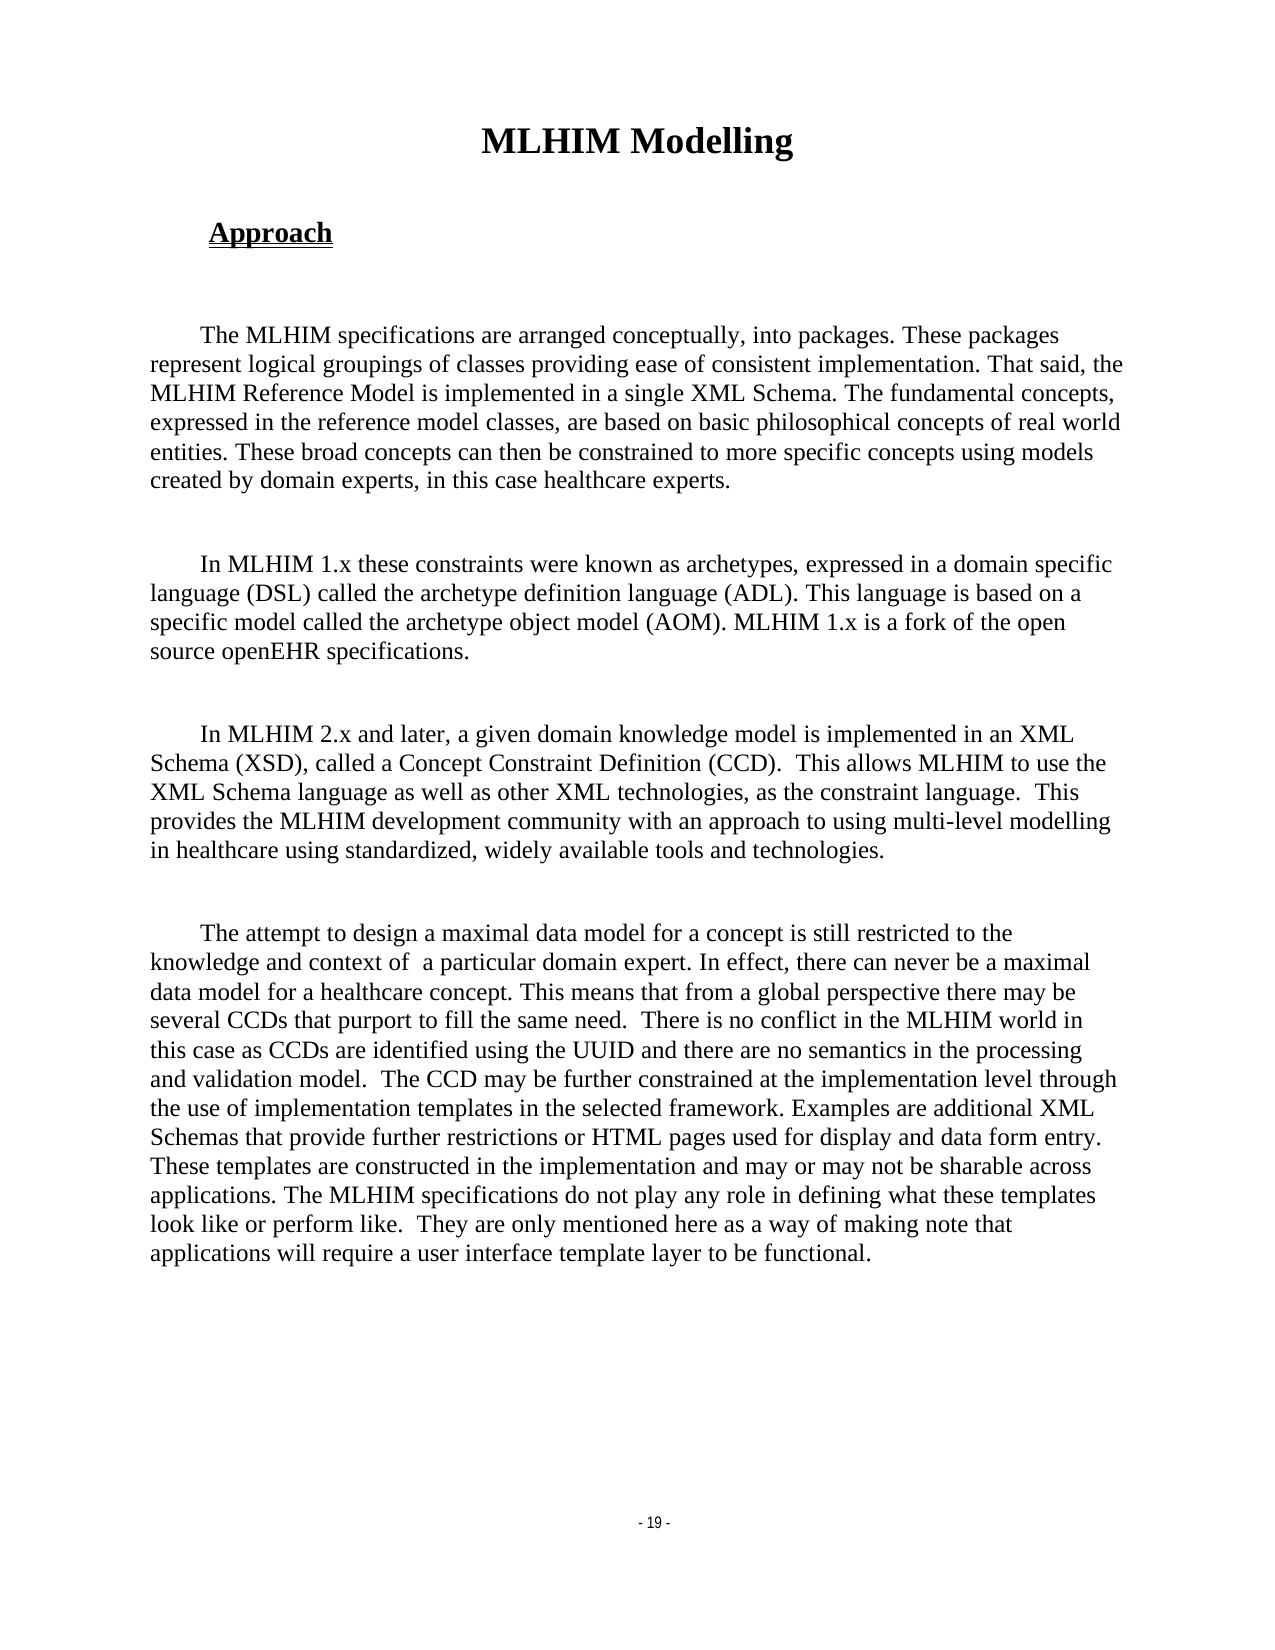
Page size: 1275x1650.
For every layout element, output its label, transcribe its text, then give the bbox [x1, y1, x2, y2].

text In MLHIM 2.x and later, a given domain knowledge model is implemented in an XML Schema (XSD), called a Concept Constraint Definition (CCD). This allows MLHIM to use the XML Schema language as well as other XML technologies, as the constraint language. This provides the MLHIM development community with an approach to using multi-level modelling in healthcare using standardized, widely available tools and technologies. [150, 719, 1125, 864]
text The attempt to design a maximal data model for a concept is still restricted to the knowledge and context of a particular domain expert. In effect, there can never be a maximal data model for a healthcare concept. This means that from a global perspective there may be several CCDs that purport to fill the same need. There is no conflict in the MLHIM world in this case as CCDs are identified using the UUID and there are no semantics in the processing and validation model. The CCD may be further constrained at the implementation level through the use of implementation templates in the selected framework. Examples are additional XML Schemas that provide further restrictions or HTML pages used for display and data form entry. These templates are constructed in the implementation and may or may not be sharable across applications. The MLHIM specifications do not play any role in defining what these templates look like or perform like. They are only mentioned here as a way of making note that applications will require a user interface template layer to be functional. [150, 918, 1125, 1267]
text The MLHIM specifications are arranged conceptually, into packages. These packages represent logical groupings of classes providing ease of consistent implementation. That said, the MLHIM Reference Model is implemented in a single XML Schema. The fundamental concepts, expressed in the reference model classes, are based on basic philosophical concepts of real world entities. These broad concepts can then be constrained to more specific concepts using models created by domain experts, in this case healthcare experts. [150, 320, 1125, 494]
subtitle Approach [150, 215, 1125, 248]
text In MLHIM 1.x these constraints were known as archetypes, expressed in a domain specific language (DSL) called the archetype definition language (ADL). This language is based on a specific model called the archetype object model (AOM). MLHIM 1.x is a fork of the open source openEHR specifications. [150, 548, 1125, 665]
title MLHIM Modelling [150, 118, 1125, 161]
